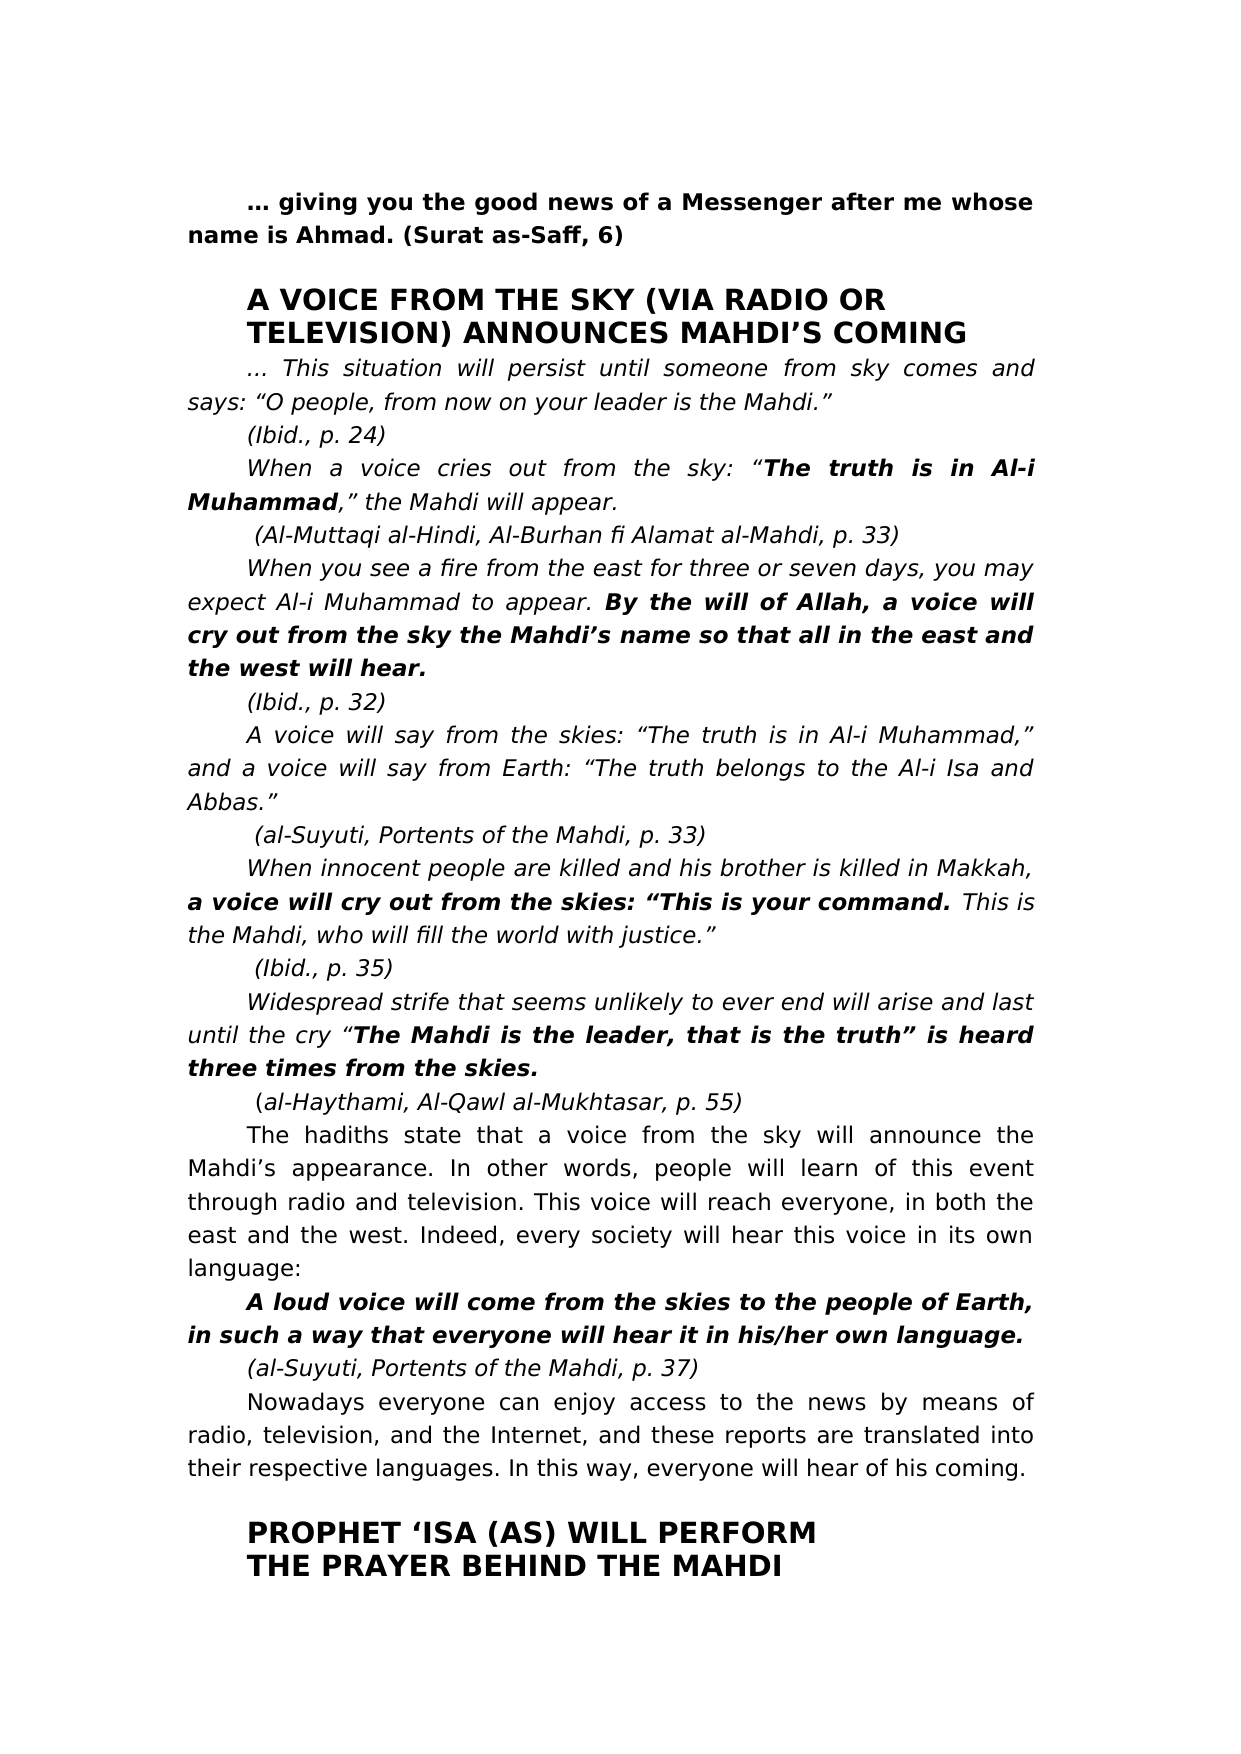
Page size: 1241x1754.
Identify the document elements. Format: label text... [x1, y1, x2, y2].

text Nowadays everyone can enjoy access to the news by means of radio, television, and the Internet, and these reports are translated into their respective languages. In this way, everyone will hear of his coming. [187, 1383, 1035, 1483]
subtitle … giving you the good news of a Messenger after me whose name is Ahmad. (Surat as-Saff, 6) [187, 183, 1035, 250]
text (Ibid., p. 35) [187, 950, 1035, 983]
text (al-Suyuti, Portents of the Mahdi, p. 37) [187, 1350, 1035, 1383]
text A voice will say from the skies: “The truth is in Al-i Muhammad,” and a voice will say from Earth: “The truth belongs to the Al-i Isa and Abbas.” [187, 717, 1035, 817]
text TELEVISION) ANNOUNCES MAHDI’S COMING [187, 317, 1035, 350]
text When you see a fire from the east for three or seven days, you may expect Al-i Muhammad to appear. By the will of Allah, a voice will cry out from the sky the Mahdi’s name so that all in the east and the west will hear. [187, 550, 1035, 683]
text (Ibid., p. 32) [187, 683, 1035, 717]
text THE PRAYER BEHIND THE MAHDI [187, 1550, 1035, 1583]
text (al-Haythami, Al-Qawl al-Mukhtasar, p. 55) [187, 1083, 1035, 1117]
text (al-Suyuti, Portents of the Mahdi, p. 33) [187, 817, 1035, 850]
text PROPHET ‘ISA (AS) WILL PERFORM [187, 1517, 1035, 1550]
text (Ibid., p. 24) [187, 417, 1035, 450]
text ... This situation will persist until someone from sky comes and says: “O people, from now on your leader is the Mahdi.” [187, 350, 1035, 417]
text (Al-Muttaqi al-Hindi, Al-Burhan fi Alamat al-Mahdi, p. 33) [187, 517, 1035, 550]
text The hadiths state that a voice from the sky will announce the Mahdi’s appearance. In other words, people will learn of this event through radio and television. This voice will reach everyone, in both the east and the west. Indeed, every society will hear this voice in its own language: [187, 1117, 1035, 1283]
text When innocent people are killed and his brother is killed in Makkah, a voice will cry out from the skies: “This is your command. This is the Mahdi, who will fill the world with justice.” [187, 850, 1035, 950]
text A loud voice will come from the skies to the people of Earth, in such a way that everyone will hear it in his/her own language. [187, 1283, 1035, 1350]
text Widespread strife that seems unlikely to ever end will arise and last until the cry “The Mahdi is the leader, that is the truth” is heard three times from the skies. [187, 983, 1035, 1083]
text When a voice cries out from the sky: “The truth is in Al-i Muhammad,” the Mahdi will appear. [187, 450, 1035, 517]
text A VOICE FROM THE SKY (VIA RADIO OR [187, 283, 1035, 317]
